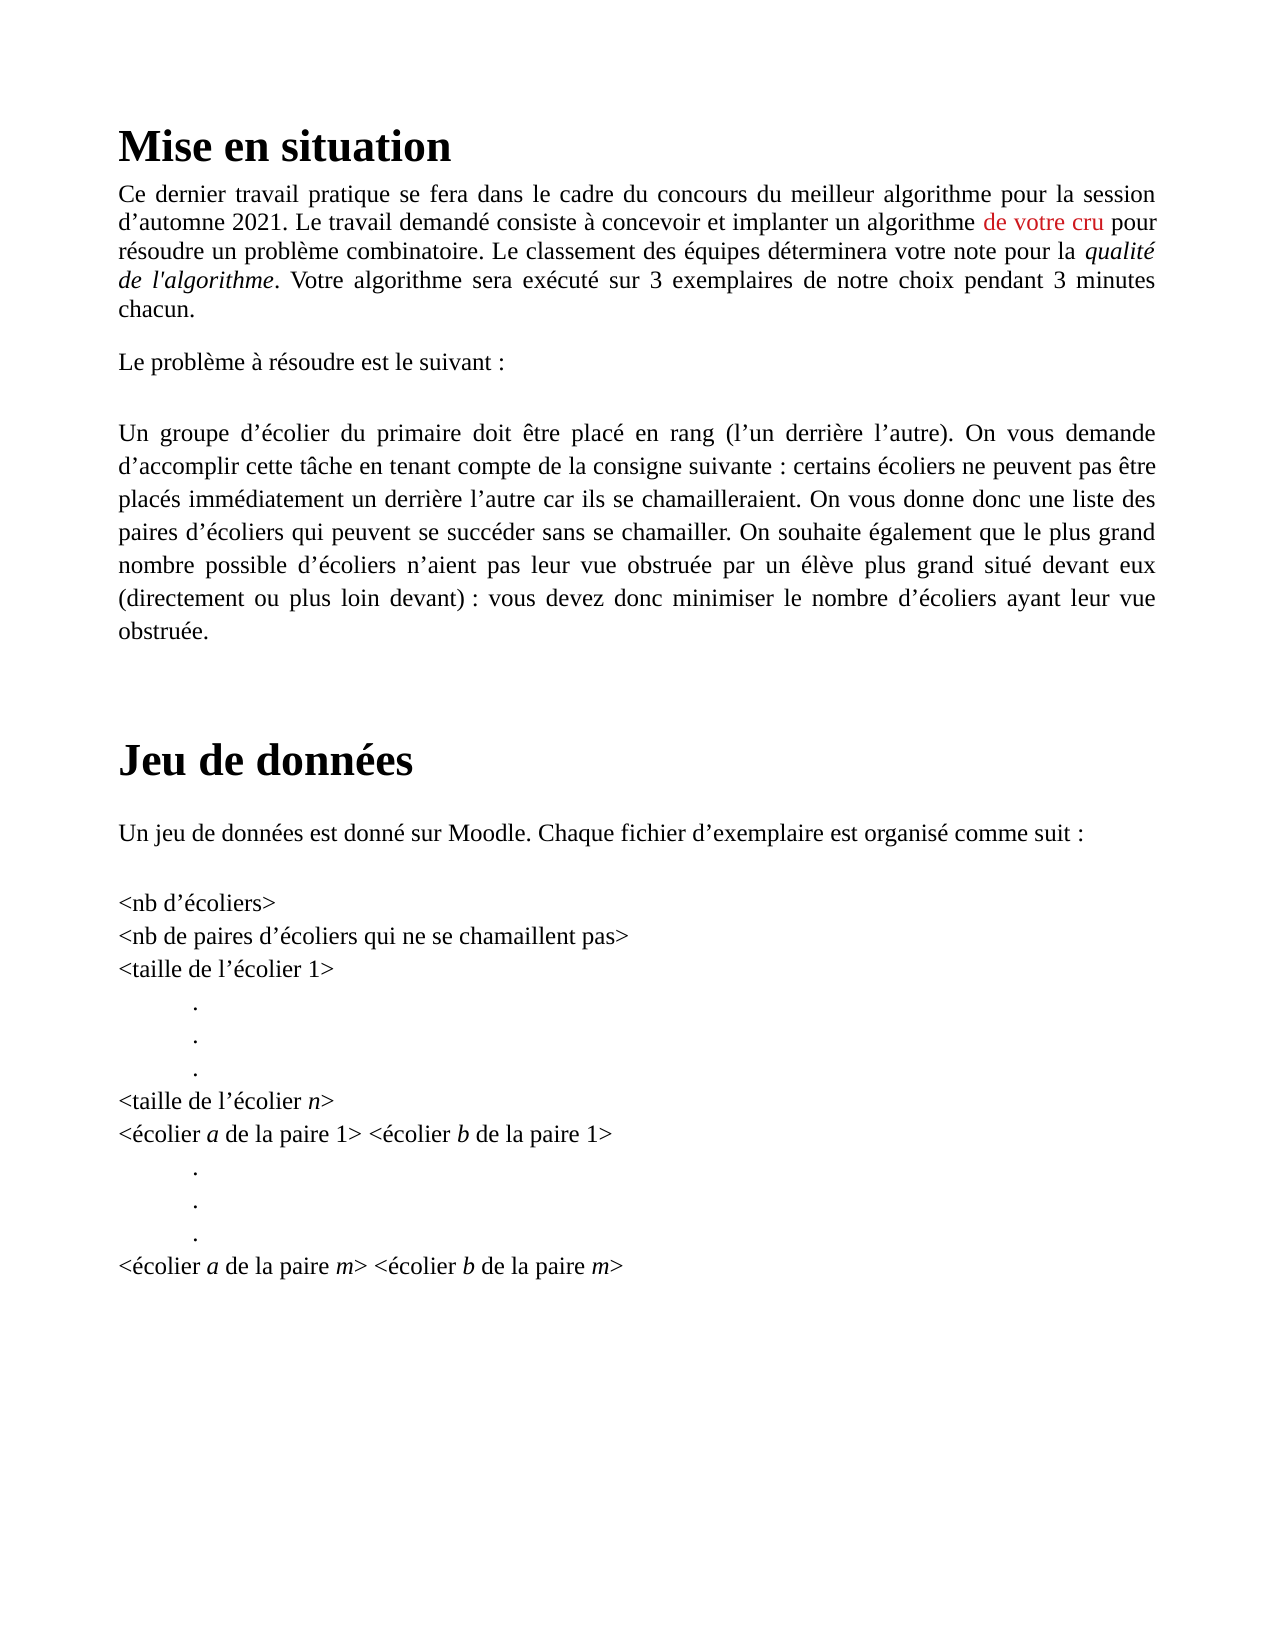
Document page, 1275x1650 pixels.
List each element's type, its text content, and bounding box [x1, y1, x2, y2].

text Un groupe d’écolier du primaire doit être placé en rang (l’un derrière l’autre). On vous demande d’accomplir cette tâche en tenant compte de la consigne suivante : certains écoliers ne peuvent pas être placés immédiatement un derrière l’autre car ils se chamailleraient. On vous donne donc une liste des paires d’écoliers qui peuvent se succéder sans se chamailler. On souhaite également que le plus grand nombre possible d’écoliers n’aient pas leur vue obstruée par un élève plus grand situé devant eux (directement ou plus loin devant) : vous devez donc minimiser le nombre d’écoliers ayant leur vue obstruée. [118, 418, 1157, 645]
text Un jeu de données est donné sur Moodle. Chaque fichier d’exemplaire est organisé comme suit : [118, 818, 1157, 846]
text Ce dernier travail pratique se fera dans le cadre du concours du meilleur algorithme pour la session d’automne 2021. Le travail demandé consiste à concevoir et implanter un algorithme de votre cru pour résoudre un problème combinatoire. Le classement des équipes déterminera votre note pour la qualité de l'algorithme. Votre algorithme sera exécuté sur 3 exemplaires de notre choix pendant 3 minutes chacun. [118, 179, 1157, 322]
subtitle Jeu de données [118, 732, 1157, 785]
text <nb d’écoliers> <nb de paires d’écoliers qui ne se chamaillent pas> <taille de l’écolier 1> . . . <taille de l’écolier n> <écolier a de la paire 1> <écolier b de la paire 1> . . . <écolier a de la paire m> <écolier b de la paire m> [118, 888, 1157, 1280]
text Le problème à résoudre est le suivant : [118, 347, 1157, 376]
subtitle Mise en situation [118, 118, 1157, 171]
